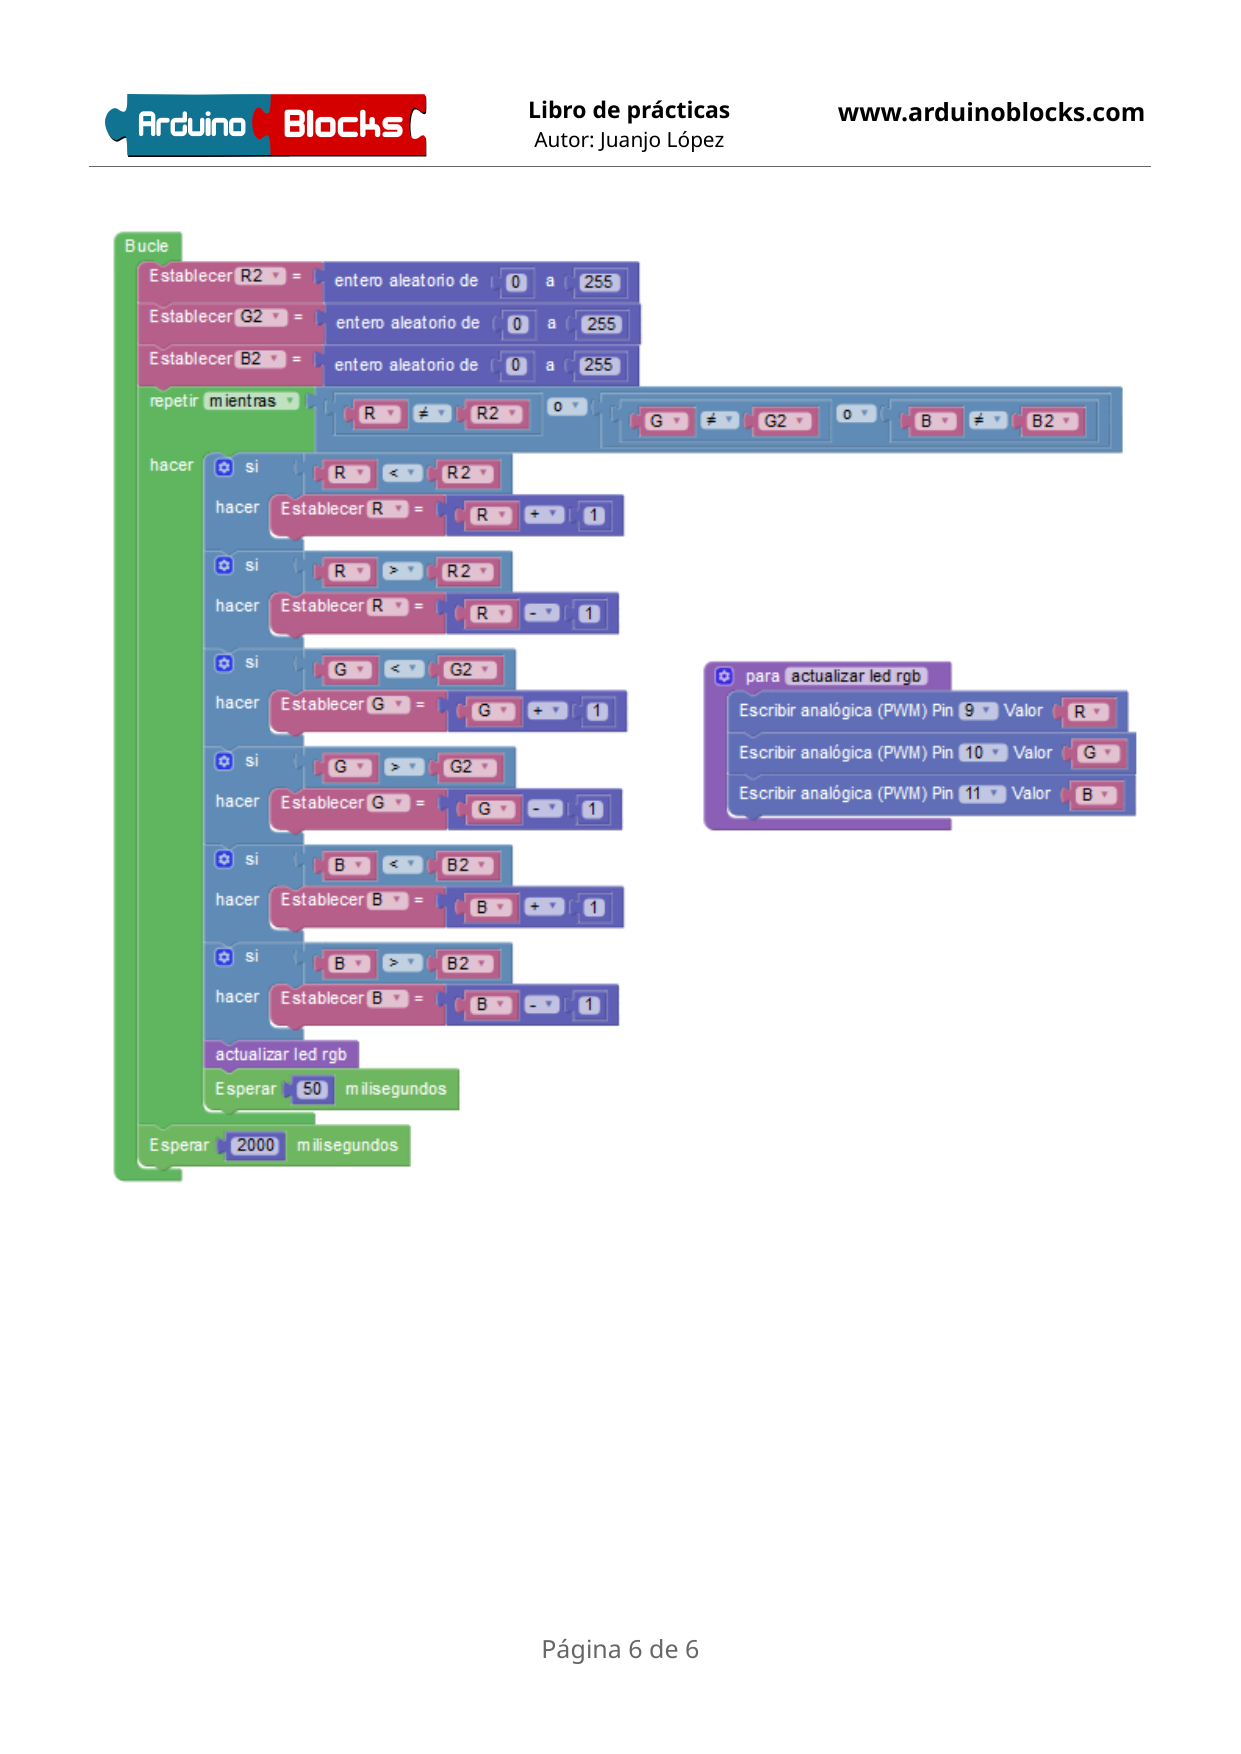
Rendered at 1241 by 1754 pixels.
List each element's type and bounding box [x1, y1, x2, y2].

picture [103, 224, 1137, 1184]
picture [105, 94, 427, 157]
